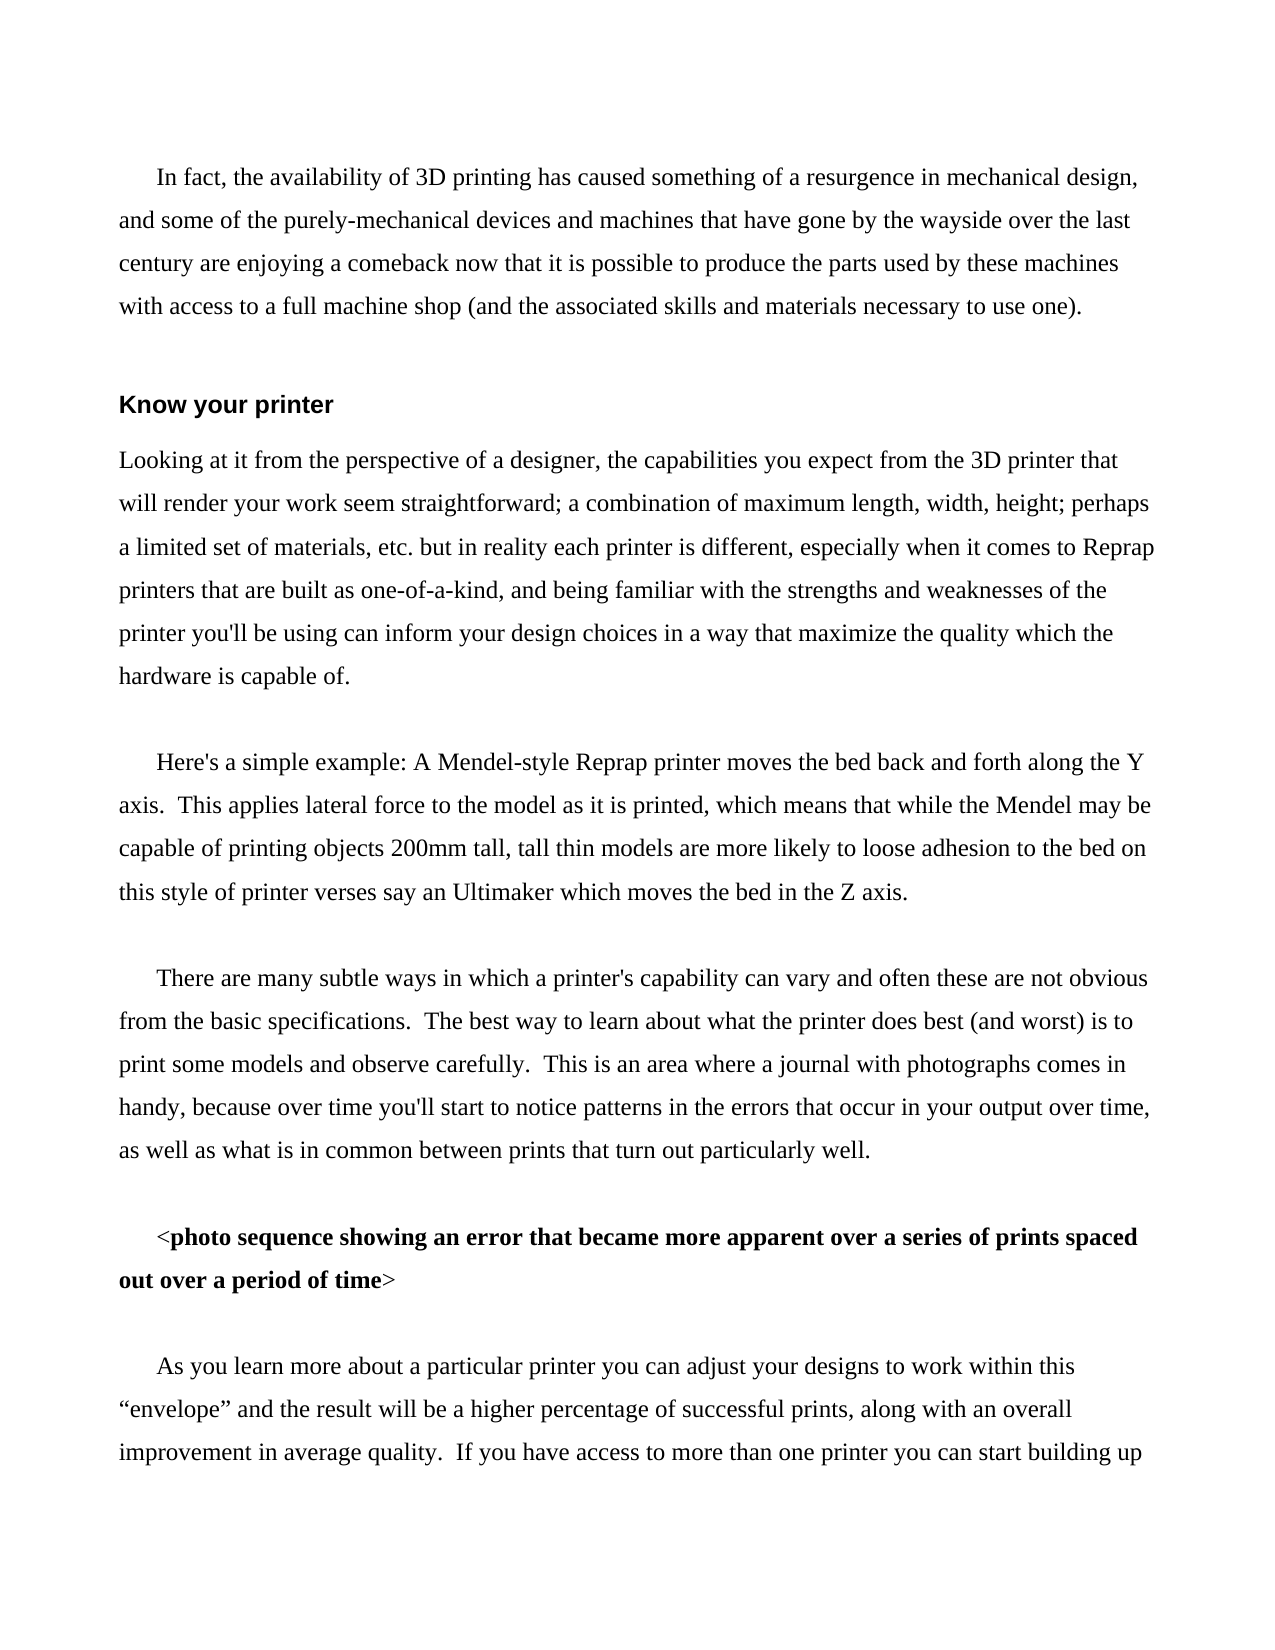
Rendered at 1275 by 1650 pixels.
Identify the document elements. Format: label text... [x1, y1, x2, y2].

text As you learn more about a particular printer you can adjust your designs to work within this “envelope” and the result will be a higher percentage of successful prints, along with an overall improvement in average quality. If you have access to more than one printer you can start building up [118, 1351, 1156, 1466]
text Know your printer [118, 390, 1156, 418]
text Looking at it from the perspective of a designer, the capabilities you expect from the 3D printer that will render your work seem straightforward; a combination of maximum length, width, height; perhaps a limited set of materials, etc. but in reality each printer is different, especially when it comes to Reprap printers that are built as one-of-a-kind, and being familiar with the strengths and weaknesses of the printer you'll be using can inform your design choices in a way that maximize the quality which the hardware is capable of. [118, 445, 1156, 690]
text There are many subtle ways in which a printer's capability can vary and often these are not obvious from the basic specifications. The best way to learn about what the printer does best (and worst) is to print some models and observe carefully. This is an area where a journal with photographs comes in handy, because over time you'll start to notice patterns in the errors that occur in your output over time, as well as what is in common between prints that turn out particularly well. [118, 963, 1156, 1164]
text Here's a simple example: A Mendel-style Reprap printer moves the bed back and forth along the Y axis. This applies lateral force to the model as it is printed, which means that while the Mendel may be capable of printing objects 200mm tall, tall thin models are more likely to loose adhesion to the bed on this style of printer verses say an Ultimaker which moves the bed in the Z axis. [118, 747, 1156, 905]
text <photo sequence showing an error that became more apparent over a series of prints spaced out over a period of time> [118, 1222, 1156, 1293]
text In fact, the availability of 3D printing has caused something of a resurgence in mechanical design, and some of the purely-mechanical devices and machines that have gone by the wayside over the last century are enjoying a comeback now that it is possible to produce the parts used by these machines with access to a full machine shop (and the associated skills and materials necessary to use one). [118, 162, 1156, 320]
